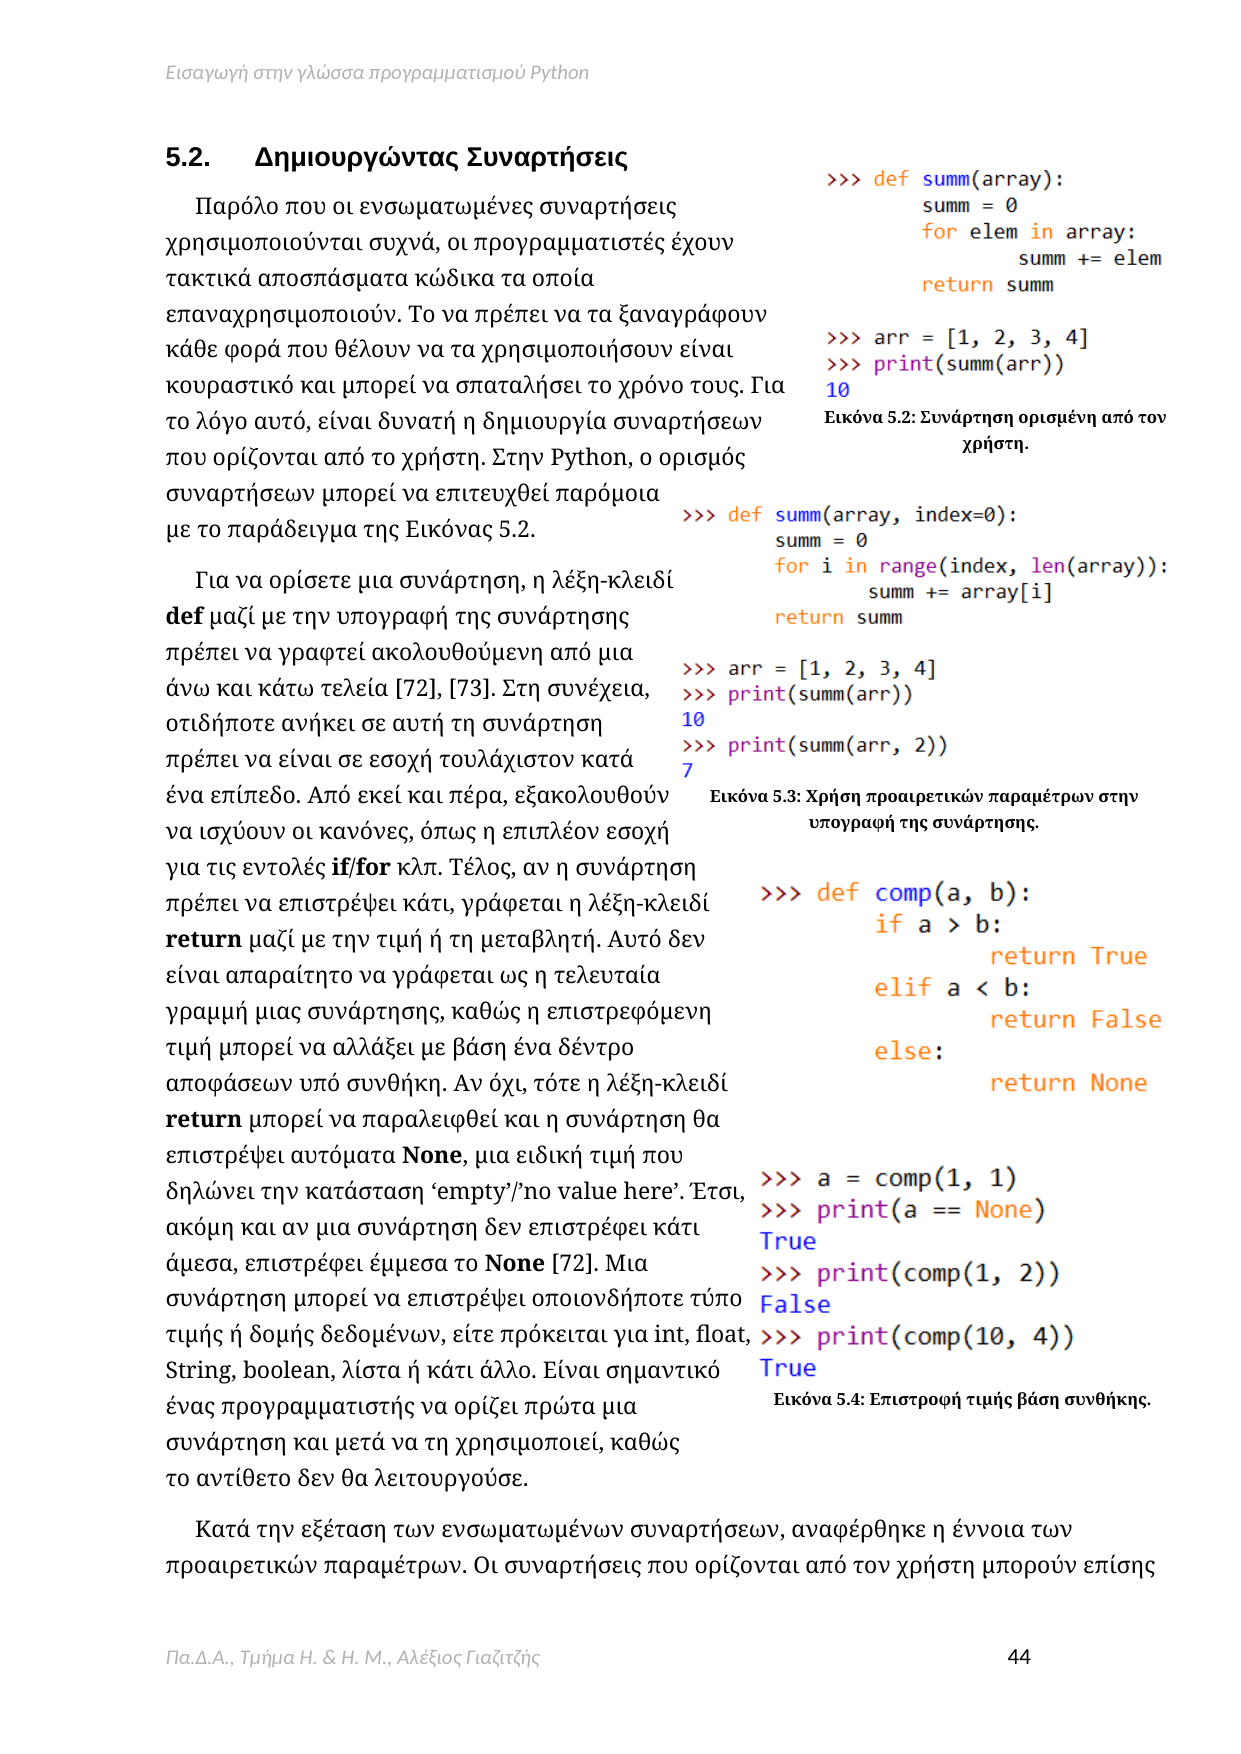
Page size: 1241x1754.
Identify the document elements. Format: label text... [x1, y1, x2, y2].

picture [821, 170, 1170, 403]
picture [678, 504, 1170, 782]
text Κατά την εξέταση των ενσωματωμένων συναρτήσεων, αναφέρθηκε η έννοια των προαιρετικών παραμέτρων. Οι συναρτήσεις που ορίζονται από τον χρήστη μπορούν επίσης [165, 1513, 1169, 1580]
text Εικόνα 5.3: Χρήση προαιρετικών παραμέτρων στην υπογραφή της συνάρτησης. [679, 782, 1169, 834]
subtitle Δημιουργώντας Συναρτήσεις [165, 141, 1169, 172]
text Παρόλο που οι ενσωματωμένες συναρτήσεις χρησιμοποιούνται συχνά, οι προγραμματιστές έχουν τακτικά αποσπάσματα κώδικα τα οποία επαναχρησιμοποιούν. Το να πρέπει να τα ξαναγράφουν κάθε φορά που θέλουν να τα χρησιμοποιήσουν είναι κουραστικό και μπορεί να σπαταλήσει το χρόνο τους. Για το λόγο αυτό, είναι δυνατή η δημιουργία συναρτήσεων που ορίζονται από το χρήστη. Στην Python, ο ορισμός συναρτήσεων μπορεί να επιτευχθεί παρόμοια με το παράδειγμα της Εικόνας 5.2. [165, 190, 1169, 544]
text Εικόνα 5.2: Συνάρτηση ορισμένη από τον χρήστη. [821, 403, 1169, 454]
text Για να ορίσετε μια συνάρτηση, η λέξη-κλειδί def μαζί με την υπογραφή της συνάρτησης πρέπει να γραφτεί ακολουθούμενη από μια άνω και κάτω τελεία [72], [73]. Στη συνέχεια, οτιδήποτε ανήκει σε αυτή τη συνάρτηση πρέπει να είναι σε εσοχή τουλάχιστον κατά ένα επίπεδο. Από εκεί και πέρα, εξακολουθούν να ισχύουν οι κανόνες, όπως η επιπλέον εσοχή για τις εντολές if/for κλπ. Τέλος, αν η συνάρτηση πρέπει να επιστρέψει κάτι, γράφεται η λέξη-κλειδί return μαζί με την τιμή ή τη μεταβλητή. Αυτό δεν είναι απαραίτητο να γράφεται ως η τελευταία γραμμή μιας συνάρτησης, καθώς η επιστρεφόμενη τιμή μπορεί να αλλάξει με βάση ένα δέντρο αποφάσεων υπό συνθήκη. Αν όχι, τότε η λέξη-κλειδί return μπορεί να παραλειφθεί και η συνάρτηση θα επιστρέψει αυτόματα None, μια ειδική τιμή που δηλώνει την κατάσταση ‘empty’/’no value here’. Έτσι, ακόμη και αν μια συνάρτηση δεν επιστρέφει κάτι άμεσα, επιστρέφει έμμεσα το None [72]. Μια συνάρτηση μπορεί να επιστρέψει οποιονδήποτε τύπο τιμής ή δομής δεδομένων, είτε πρόκειται για int, float, String, boolean, λίστα ή κάτι άλλο. Είναι σημαντικό ένας προγραμματιστής να ορίζει πρώτα μια συνάρτηση και μετά να τη χρησιμοποιεί, καθώς το αντίθετο δεν θα λειτουργούσε. [165, 564, 1169, 1493]
text Εικόνα 5.4: Επιστροφή τιμής βάση συνθήκης. [755, 1385, 1169, 1410]
picture [755, 878, 1170, 1385]
